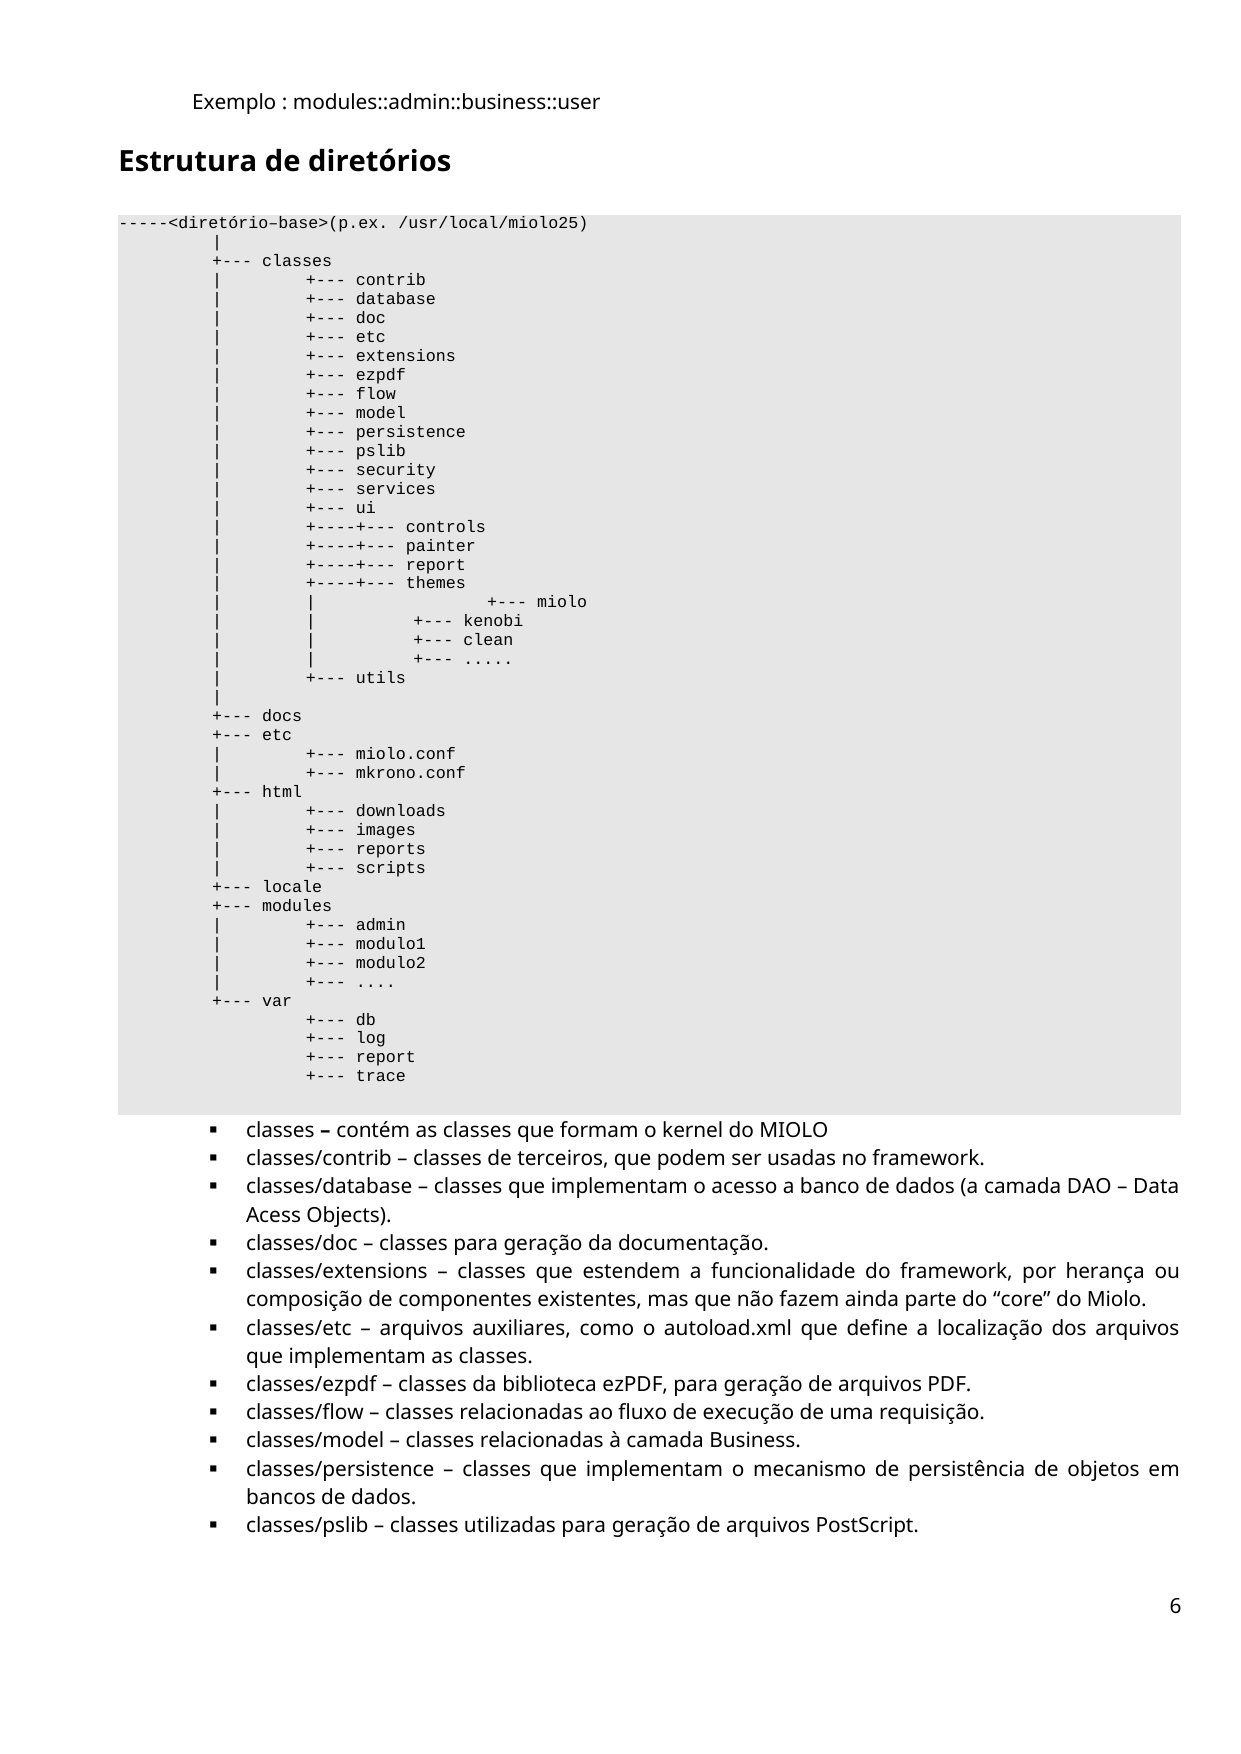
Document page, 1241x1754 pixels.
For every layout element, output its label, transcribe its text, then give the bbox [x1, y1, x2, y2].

text | +--- pslib [118, 442, 1181, 461]
text | | +--- ..... [118, 651, 1181, 670]
text | +--- mkrono.conf [118, 764, 1181, 783]
text -----<diretório–base>(p.ex. /usr/local/miolo25) [118, 215, 1181, 234]
text | | +--- kenobi [118, 613, 1181, 632]
text | +--- contrib [118, 272, 1181, 291]
text | | +--- miolo [118, 594, 1181, 613]
text | +----+--- report [118, 556, 1181, 575]
text | +--- database [118, 291, 1181, 309]
list classes/etc – arquivos auxiliares, como o autoload.xml que define a localização dos arquivos que implementam as classes. [208, 1313, 1181, 1369]
list classes/flow – classes relacionadas ao fluxo de execução de uma requisição. [208, 1397, 1181, 1426]
text +--- db [118, 1011, 1181, 1030]
list classes/database – classes que implementam o acesso a banco de dados (a camada DAO – Data Acess Objects). [208, 1172, 1181, 1228]
text | +----+--- controls [118, 518, 1181, 537]
text | +--- security [118, 461, 1181, 480]
text +--- var [118, 992, 1181, 1011]
text | +--- services [118, 480, 1181, 499]
text | +--- reports [118, 840, 1181, 859]
list classes/model – classes relacionadas à camada Business. [208, 1426, 1181, 1454]
text +--- docs [118, 708, 1181, 727]
subtitle Estrutura de diretórios [118, 141, 1181, 180]
text | +----+--- painter [118, 537, 1181, 556]
list classes/extensions – classes que estendem a funcionalidade do framework, por herança ou composição de componentes existentes, mas que não fazem ainda parte do “core” do Miolo. [208, 1256, 1181, 1313]
list classes/ezpdf – classes da biblioteca ezPDF, para geração de arquivos PDF. [208, 1369, 1181, 1397]
text | +--- downloads [118, 802, 1181, 821]
text | +--- model [118, 404, 1181, 423]
list classes/pslib – classes utilizadas para geração de arquivos PostScript. [208, 1510, 1181, 1538]
text | +--- modulo1 [118, 935, 1181, 954]
text | +--- persistence [118, 423, 1181, 442]
text +--- trace [118, 1068, 1181, 1087]
text | +--- miolo.conf [118, 746, 1181, 764]
text +--- log [118, 1030, 1181, 1049]
text | +--- doc [118, 309, 1181, 328]
text | +--- extensions [118, 347, 1181, 366]
text | +--- images [118, 821, 1181, 840]
list classes/persistence – classes que implementam o mecanismo de persistência de objetos em bancos de dados. [208, 1454, 1181, 1510]
text | +--- scripts [118, 859, 1181, 878]
text | +--- ezpdf [118, 366, 1181, 385]
list classes/doc – classes para geração da documentação. [208, 1228, 1181, 1256]
text +--- classes [118, 253, 1181, 272]
list classes/contrib – classes de terceiros, que podem ser usadas no framework. [208, 1143, 1181, 1172]
text +--- html [118, 783, 1181, 802]
text | +--- ui [118, 499, 1181, 518]
text | [118, 234, 1181, 253]
text +--- modules [118, 897, 1181, 916]
text +--- report [118, 1049, 1181, 1068]
text | +--- etc [118, 328, 1181, 347]
text | +--- admin [118, 916, 1181, 935]
text Exemplo : modules::admin::business::user [118, 87, 1181, 116]
text | +--- modulo2 [118, 954, 1181, 973]
list classes – contém as classes que formam o kernel do MIOLO [208, 1115, 1181, 1143]
text | [118, 689, 1181, 708]
text | +--- utils [118, 670, 1181, 689]
text | +--- flow [118, 385, 1181, 404]
text | +--- .... [118, 973, 1181, 992]
text | | +--- clean [118, 632, 1181, 651]
text +--- etc [118, 727, 1181, 746]
text +--- locale [118, 878, 1181, 897]
text | +----+--- themes [118, 575, 1181, 594]
